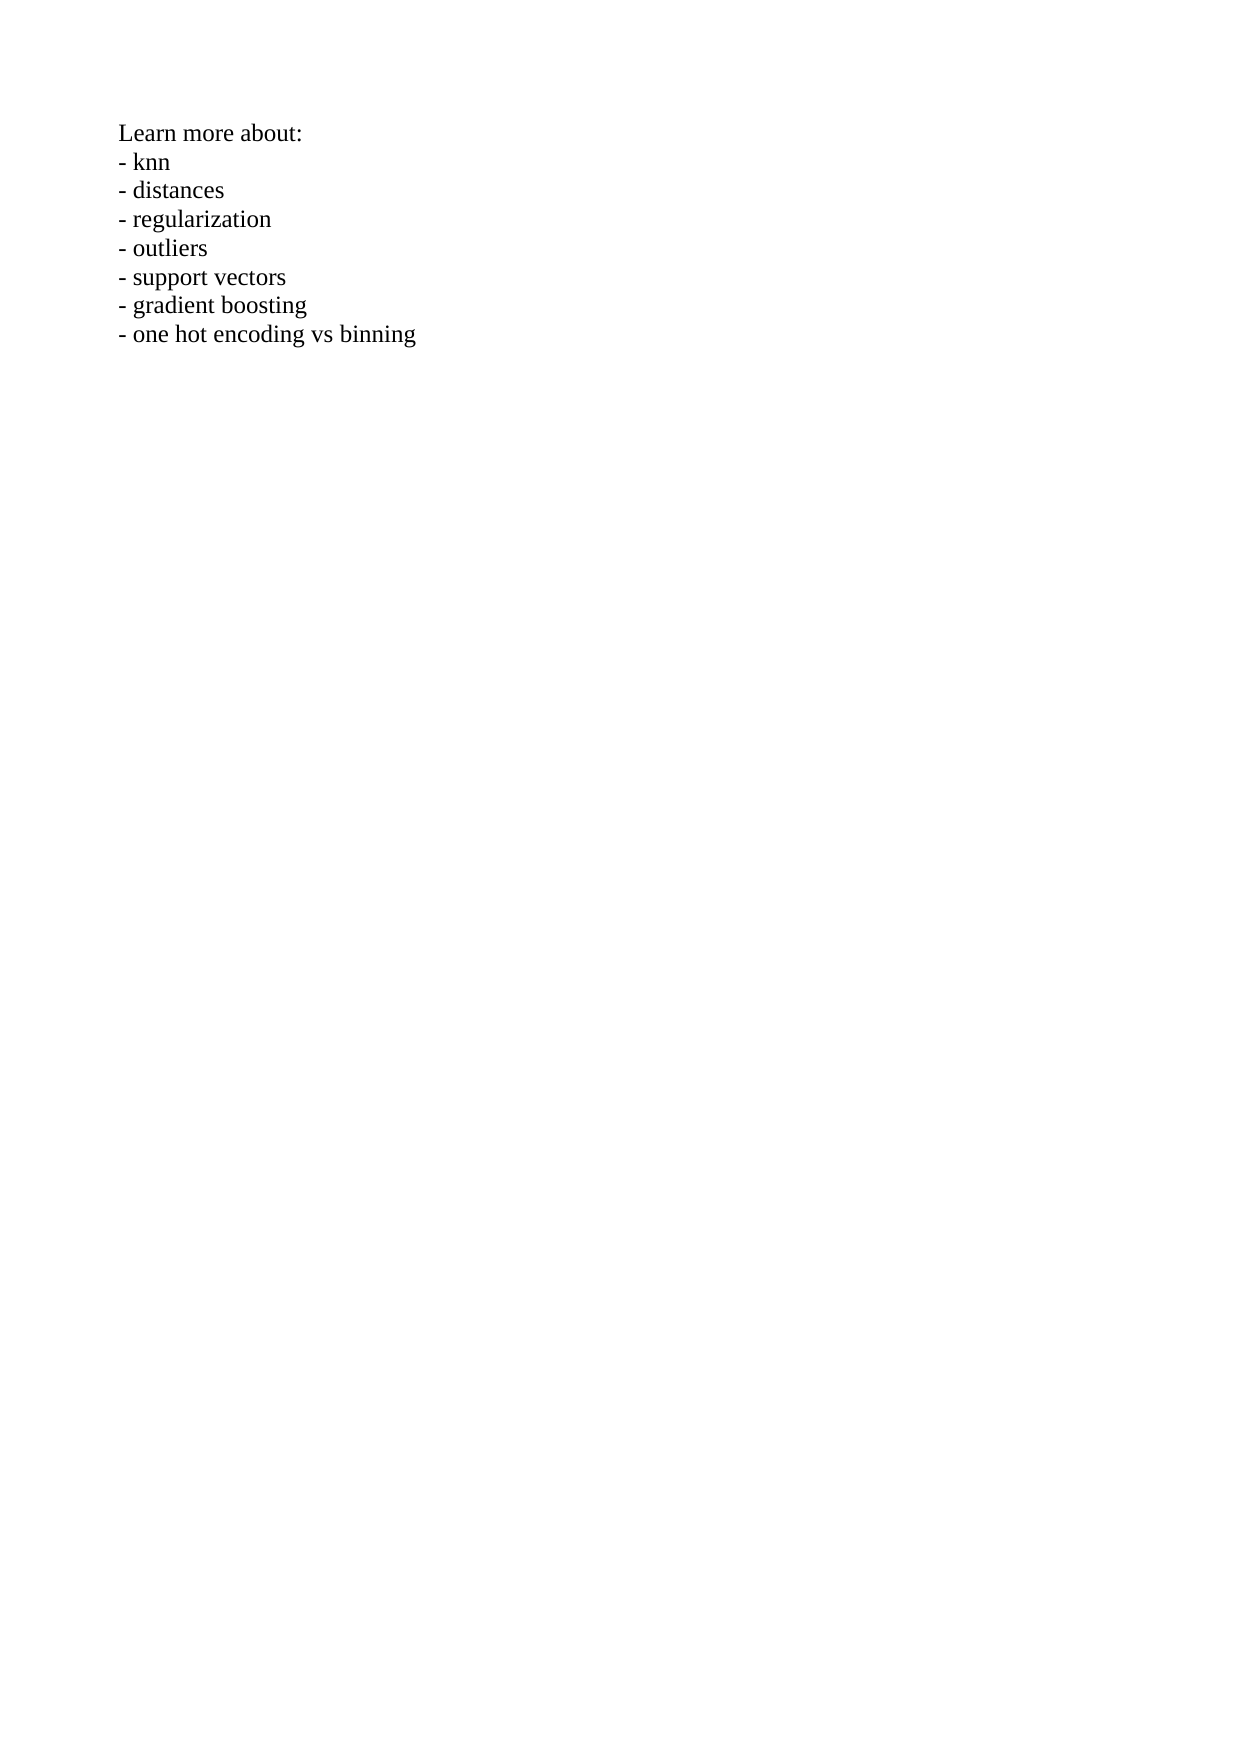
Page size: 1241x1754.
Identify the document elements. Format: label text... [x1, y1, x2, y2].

text - outliers [118, 233, 1122, 262]
text - distances [118, 176, 1122, 204]
text - one hot encoding vs binning [118, 319, 1122, 348]
text - gradient boosting [118, 291, 1122, 319]
text - knn [118, 147, 1122, 176]
text Learn more about: [118, 118, 1122, 147]
text - regularization [118, 204, 1122, 233]
text - support vectors [118, 262, 1122, 291]
